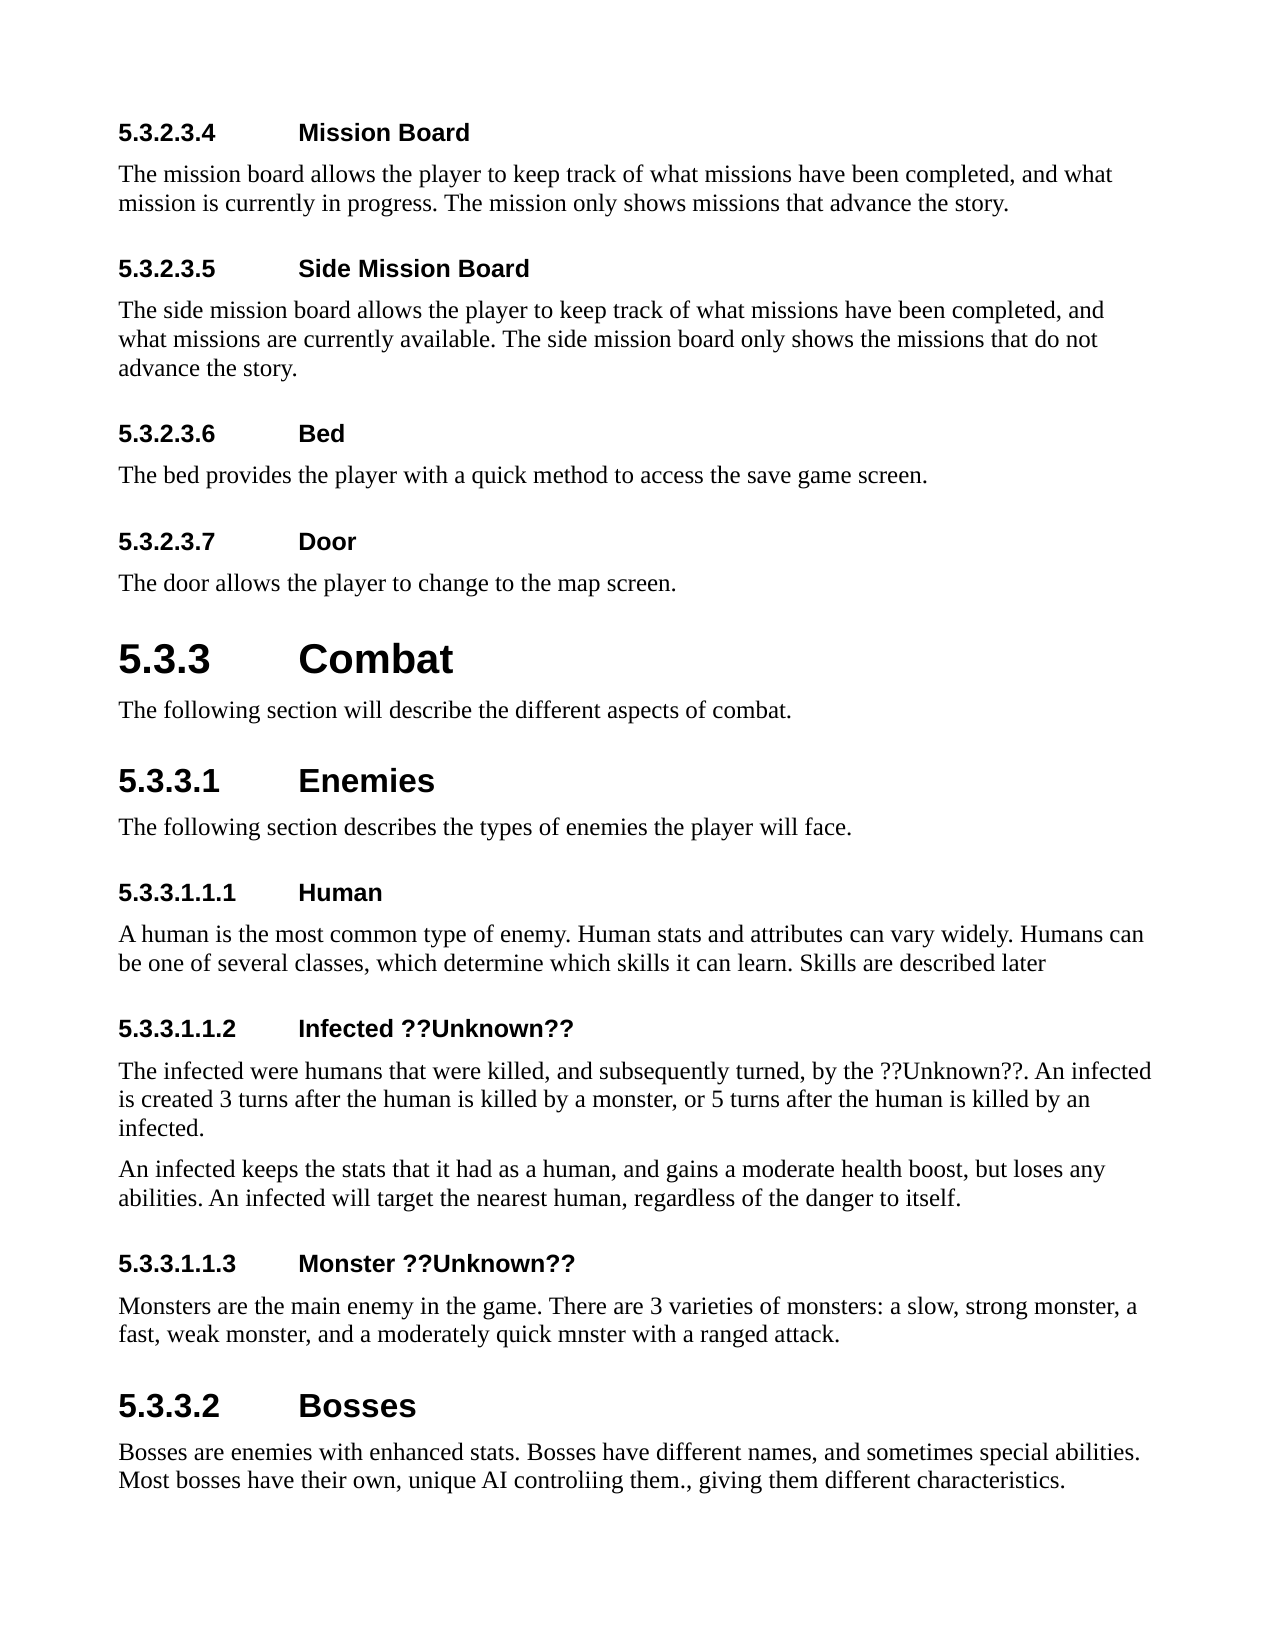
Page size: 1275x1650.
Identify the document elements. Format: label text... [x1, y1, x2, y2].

text The bed provides the player with a quick method to access the save game screen. [118, 461, 1157, 489]
subtitle Monster ??Unknown?? [118, 1249, 1157, 1278]
subtitle Mission Board [118, 118, 1157, 147]
text A human is the most common type of enemy. Human stats and attributes can vary widely. Humans can be one of several classes, which determine which skills it can learn. Skills are described later [118, 919, 1157, 977]
subtitle Human [118, 878, 1157, 907]
text Bosses are enemies with enhanced stats. Bosses have different names, and sometimes special abilities. Most bosses have their own, unique AI controliing them., giving them different characteristics. [118, 1437, 1157, 1494]
text The following section describes the types of enemies the player will face. [118, 812, 1157, 841]
subtitle Door [118, 527, 1157, 556]
text An infected keeps the stats that it had as a human, and gains a moderate health boost, but loses any abilities. An infected will target the nearest human, regardless of the danger to itself. [118, 1154, 1157, 1212]
subtitle Side Mission Board [118, 254, 1157, 283]
text The following section will describe the different aspects of combat. [118, 695, 1157, 723]
subtitle Bed [118, 419, 1157, 448]
text Monsters are the main enemy in the game. There are 3 varieties of monsters: a slow, strong monster, a fast, weak monster, and a moderately quick mnster with a ranged attack. [118, 1291, 1157, 1348]
text The mission board allows the player to keep track of what missions have been completed, and what mission is currently in progress. The mission only shows missions that advance the story. [118, 159, 1157, 217]
text The side mission board allows the player to keep track of what missions have been completed, and what missions are currently available. The side mission board only shows the missions that do not advance the story. [118, 296, 1157, 382]
text The infected were humans that were killed, and subsequently turned, by the ??Unknown??. An infected is created 3 turns after the human is killed by a monster, or 5 turns after the human is killed by an infected. [118, 1056, 1157, 1142]
text The door allows the player to change to the map screen. [118, 568, 1157, 597]
subtitle Infected ??Unknown?? [118, 1014, 1157, 1043]
subtitle Combat [118, 634, 1157, 682]
subtitle Bosses [118, 1386, 1157, 1424]
subtitle Enemies [118, 761, 1157, 799]
